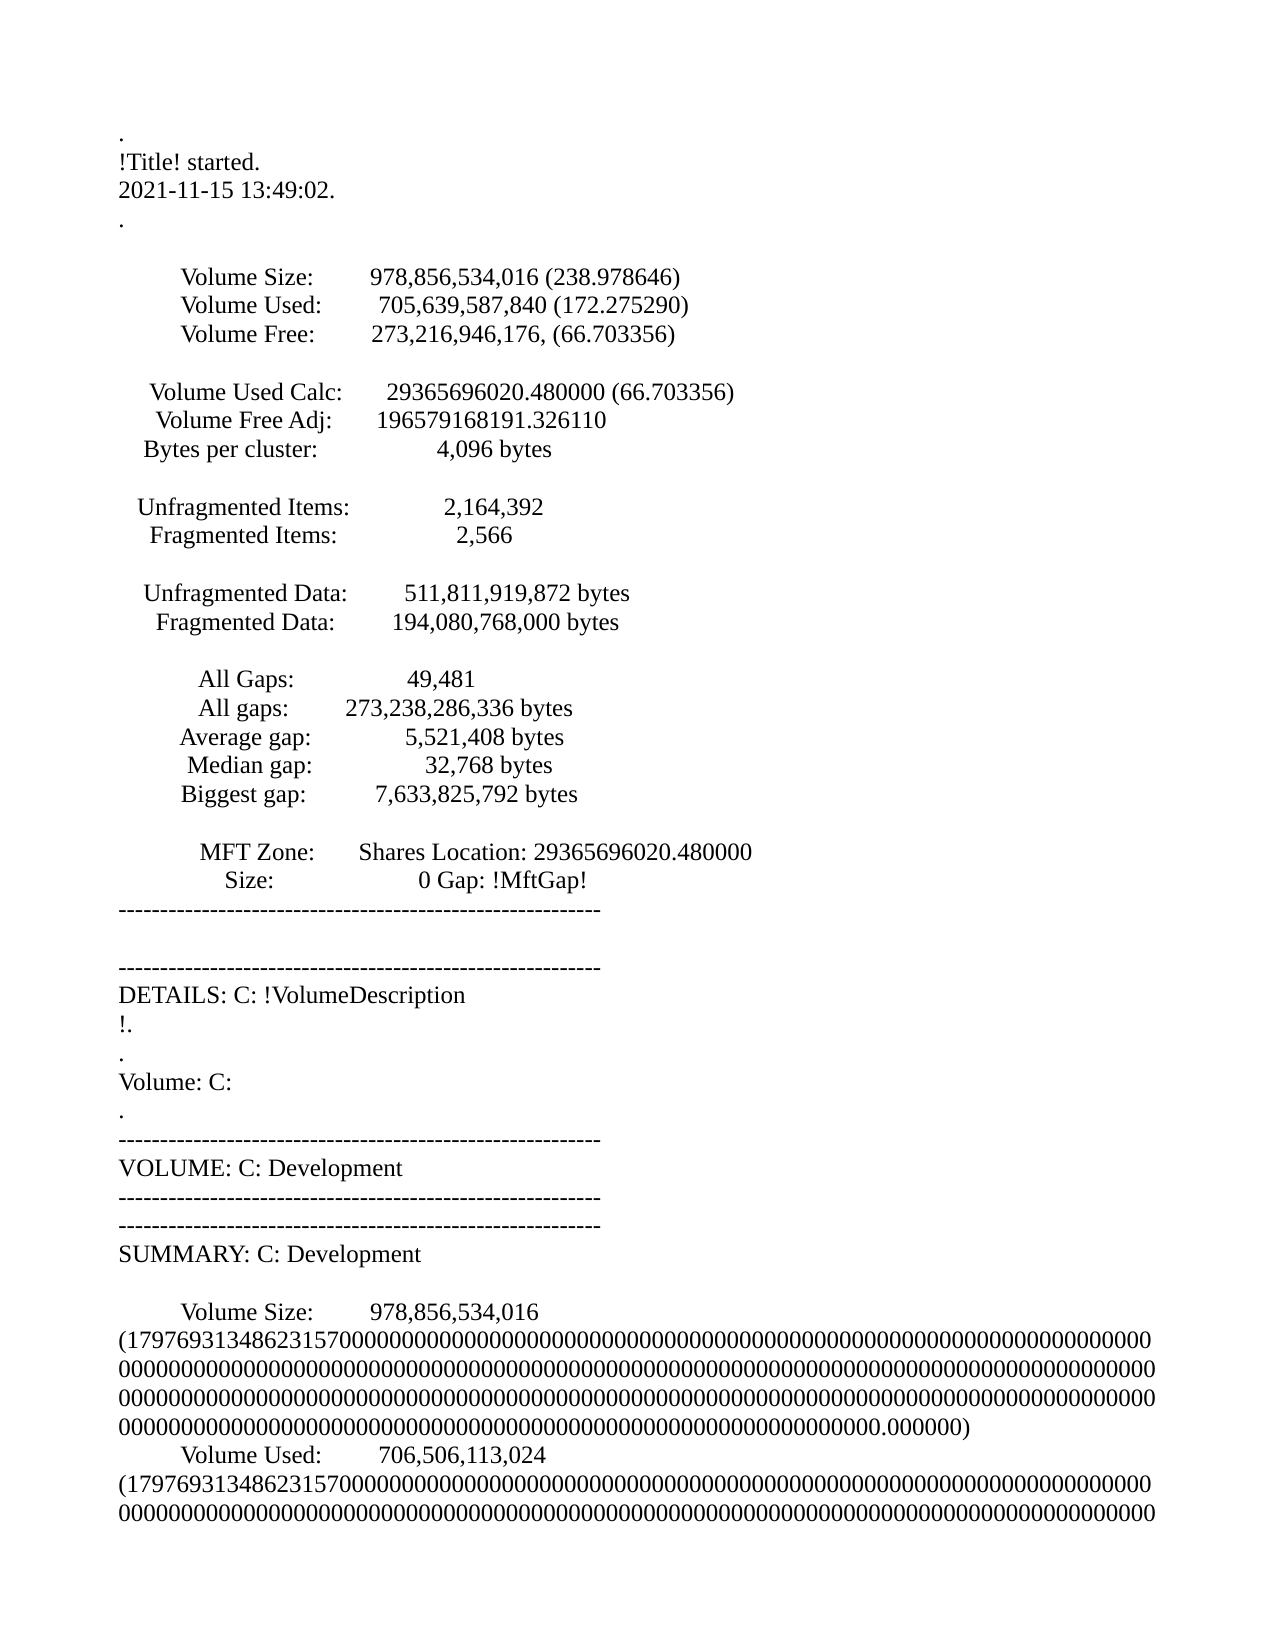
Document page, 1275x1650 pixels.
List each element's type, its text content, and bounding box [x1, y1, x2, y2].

text . [118, 204, 1157, 233]
text All Gaps: 49,481 [118, 664, 1157, 693]
text SUMMARY: C: Development [118, 1239, 1157, 1268]
text Volume Size: 978,856,534,016 (179769313486231570000000000000000000000000000000000000000000000000000000000000000000000000000000000000000000000000000000000000000000000000000000000000000000000000000000000000000000000000000000000000000000000000000000000000000000000000000000000000000000000000000000000000000000000000000000000000000000000000000.000000) [118, 1297, 1157, 1441]
text ---------------------------------------------------------- [118, 1182, 1157, 1211]
text Median gap: 32,768 bytes [118, 751, 1157, 779]
text MFT Zone: Shares Location: 29365696020.480000 [118, 837, 1157, 866]
text ---------------------------------------------------------- [118, 1124, 1157, 1153]
text Volume Used: 706,506,113,024 (179769313486231570000000000000000000000000000000000000000000000000000000000000000000000000000000000000000000000000000000000000000000000000000000000000000000000000000 [118, 1441, 1157, 1527]
text . [118, 118, 1157, 147]
text Size: 0 Gap: !MftGap! [118, 866, 1157, 894]
text Volume: C: [118, 1067, 1157, 1096]
text ---------------------------------------------------------- [118, 952, 1157, 981]
text ---------------------------------------------------------- [118, 894, 1157, 923]
text All gaps: 273,238,286,336 bytes [118, 693, 1157, 722]
text . [118, 1096, 1157, 1124]
text Fragmented Data: 194,080,768,000 bytes [118, 607, 1157, 636]
text Volume Used Calc: 29365696020.480000 (66.703356) [118, 377, 1157, 406]
text Volume Free Adj: 196579168191.326110 [118, 406, 1157, 434]
text Unfragmented Data: 511,811,919,872 bytes [118, 578, 1157, 607]
text Volume Size: 978,856,534,016 (238.978646) [118, 262, 1157, 291]
text Bytes per cluster: 4,096 bytes [118, 434, 1157, 463]
text ---------------------------------------------------------- [118, 1211, 1157, 1239]
text Unfragmented Items: 2,164,392 [118, 492, 1157, 521]
text Fragmented Items: 2,566 [118, 521, 1157, 549]
text Volume Free: 273,216,946,176, (66.703356) [118, 319, 1157, 348]
text VOLUME: C: Development [118, 1153, 1157, 1182]
text !. [118, 1009, 1157, 1038]
text . [118, 1038, 1157, 1067]
text Biggest gap: 7,633,825,792 bytes [118, 779, 1157, 808]
text 2021-11-15 13:49:02. [118, 176, 1157, 204]
text DETAILS: C: !VolumeDescription [118, 981, 1157, 1009]
text Volume Used: 705,639,587,840 (172.275290) [118, 291, 1157, 319]
text Average gap: 5,521,408 bytes [118, 722, 1157, 751]
text !Title! started. [118, 147, 1157, 176]
